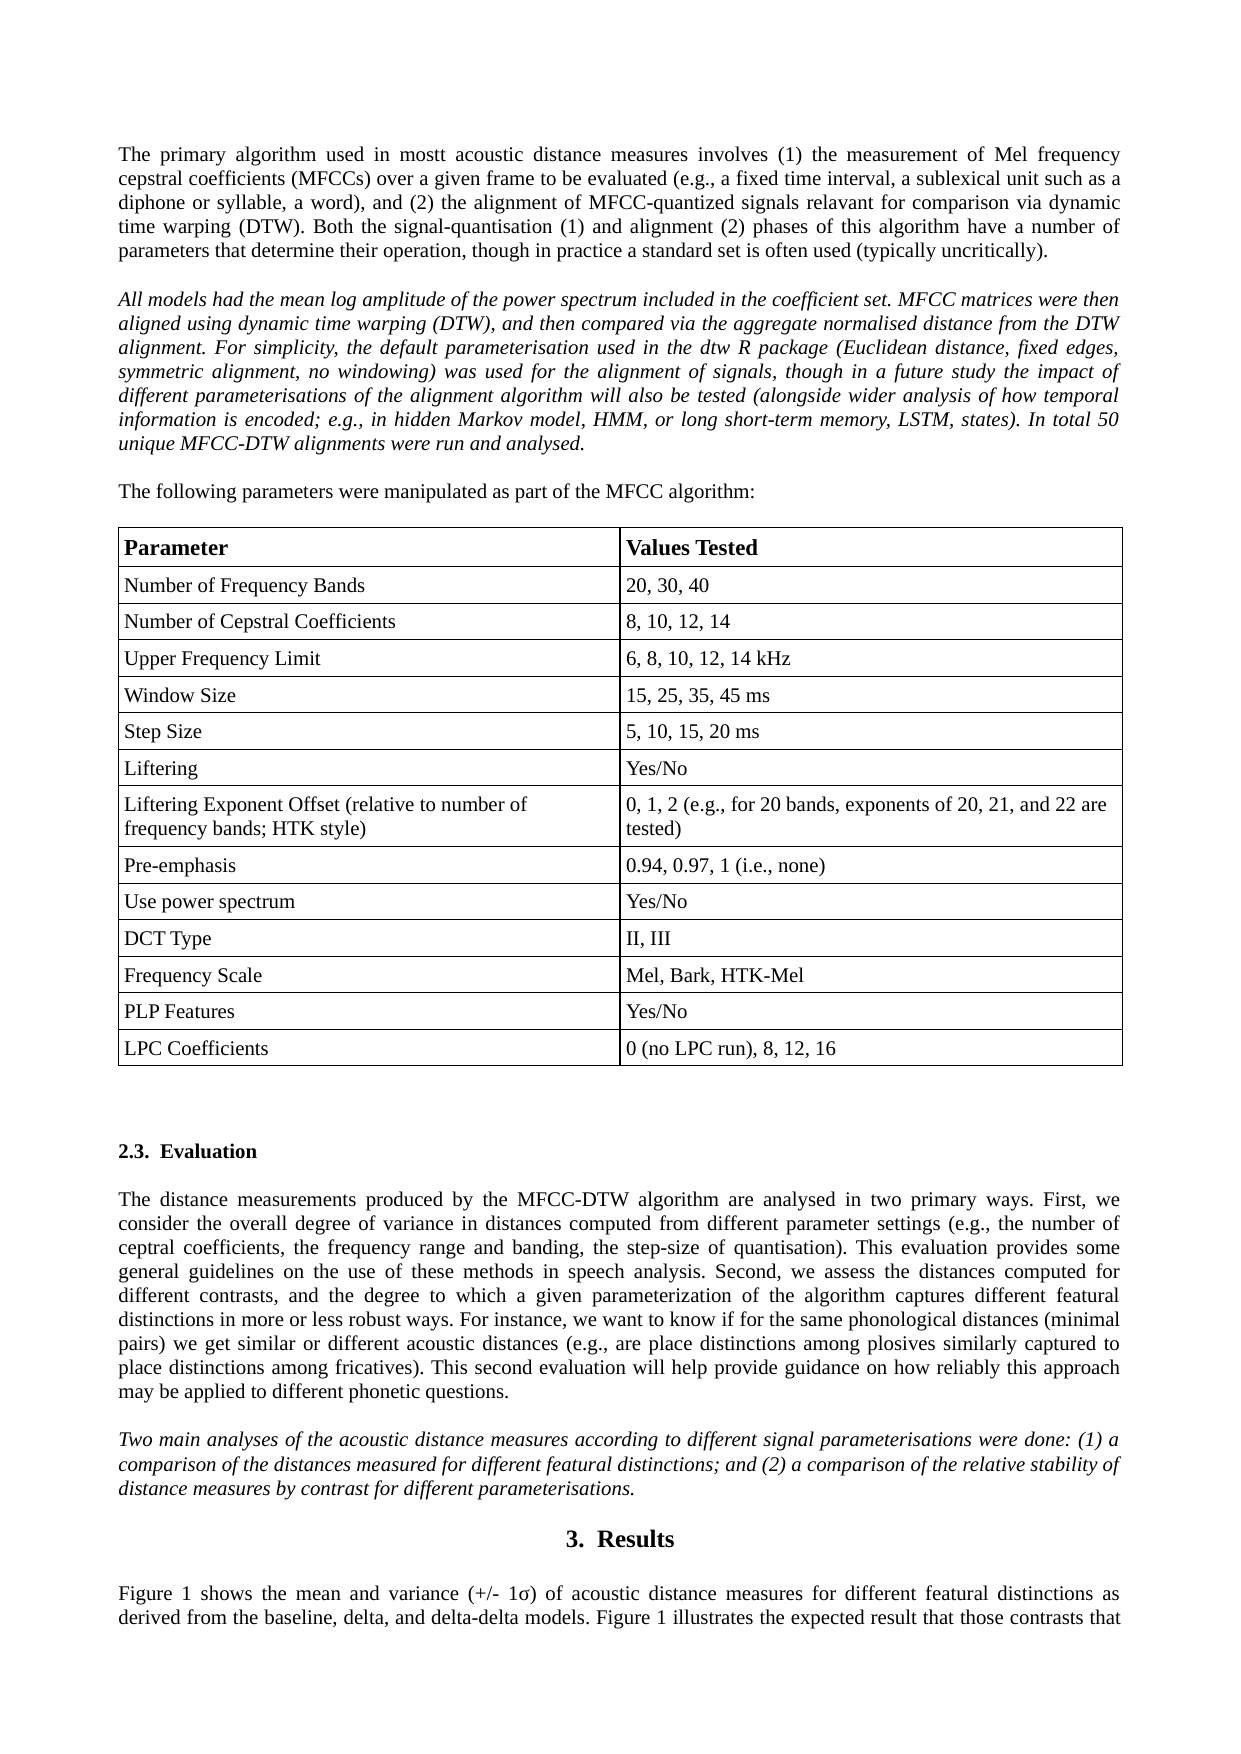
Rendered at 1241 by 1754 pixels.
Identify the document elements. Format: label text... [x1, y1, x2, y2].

table_cell Pre-emphasis [119, 847, 619, 883]
text The following parameters were manipulated as part of the MFCC algorithm: [118, 479, 1122, 503]
table_cell 0.94, 0.97, 1 (i.e., none) [621, 847, 1122, 883]
table_cell II, III [621, 920, 1122, 956]
table_cell Use power spectrum [119, 884, 619, 919]
table_cell Upper Frequency Limit [119, 640, 619, 676]
table_cell 6, 8, 10, 12, 14 kHz [621, 640, 1122, 676]
table_cell Yes/No [621, 884, 1122, 919]
text 2.3. Evaluation [118, 1139, 1122, 1163]
text 3. Results [118, 1524, 1122, 1552]
table_cell DCT Type [119, 920, 619, 956]
table_cell 0, 1, 2 (e.g., for 20 bands, exponents of 20, 21, and 22 are tested) [621, 786, 1122, 846]
table_cell LPC Coefficients [119, 1030, 619, 1065]
table_cell Step Size [119, 713, 619, 749]
table_cell 5, 10, 15, 20 ms [621, 713, 1122, 749]
table_cell 15, 25, 35, 45 ms [621, 677, 1122, 712]
table_cell Window Size [119, 677, 619, 712]
text Figure 1 shows the mean and variance (+/- 1σ) of acoustic distance measures for different featural distinctions as derived from the baseline, delta, and delta-delta models. Figure 1 illustrates the expected result that those contrasts that [118, 1581, 1122, 1629]
table_cell Number of Cepstral Coefficients [119, 604, 619, 639]
table_cell Liftering Exponent Offset (relative to number of frequency bands; HTK style) [119, 786, 619, 846]
table_cell Mel, Bark, HTK-Mel [621, 957, 1122, 992]
text Two main analyses of the acoustic distance measures according to different signal parameterisations were done: (1) a comparison of the distances measured for different featural distinctions; and (2) a comparison of the relative stability of distance measures by contrast for different parameterisations. [118, 1427, 1122, 1499]
table_cell 20, 30, 40 [621, 567, 1122, 603]
table_cell Number of Frequency Bands [119, 567, 619, 603]
table_cell Yes/No [621, 750, 1122, 785]
table_cell 0 (no LPC run), 8, 12, 16 [621, 1030, 1122, 1065]
table_header Values Tested [621, 528, 1122, 566]
table_header Parameter [119, 528, 619, 566]
text The distance measurements produced by the MFCC-DTW algorithm are analysed in two primary ways. First, we consider the overall degree of variance in distances computed from different parameter settings (e.g., the number of ceptral coefficients, the frequency range and banding, the step-size of quantisation). This evaluation provides some general guidelines on the use of these methods in speech analysis. Second, we assess the distances computed for different contrasts, and the degree to which a given parameterization of the algorithm captures different featural distinctions in more or less robust ways. For instance, we want to know if for the same phonological distances (minimal pairs) we get similar or different acoustic distances (e.g., are place distinctions among plosives similarly captured to place distinctions among fricatives). This second evaluation will help provide guidance on how reliably this approach may be applied to different phonetic questions. [118, 1187, 1122, 1403]
text All models had the mean log amplitude of the power spectrum included in the coefficient set. MFCC matrices were then aligned using dynamic time warping (DTW), and then compared via the aggregate normalised distance from the DTW alignment. For simplicity, the default parameterisation used in the dtw R package (Euclidean distance, fixed edges, symmetric alignment, no windowing) was used for the alignment of signals, though in a future study the impact of different parameterisations of the alignment algorithm will also be tested (alongside wider analysis of how temporal information is encoded; e.g., in hidden Markov model, HMM, or long short-term memory, LSTM, states). In total 50 unique MFCC-DTW alignments were run and analysed. [118, 287, 1122, 455]
table_cell 8, 10, 12, 14 [621, 604, 1122, 639]
table_cell Yes/No [621, 993, 1122, 1029]
table_cell Frequency Scale [119, 957, 619, 992]
table_cell PLP Features [119, 993, 619, 1029]
text The primary algorithm used in mostt acoustic distance measures involves (1) the measurement of Mel frequency cepstral coefficients (MFCCs) over a given frame to be evaluated (e.g., a fixed time interval, a sublexical unit such as a diphone or syllable, a word), and (2) the alignment of MFCC-quantized signals relavant for comparison via dynamic time warping (DTW). Both the signal-quantisation (1) and alignment (2) phases of this algorithm have a number of parameters that determine their operation, though in practice a standard set is often used (typically uncritically). [118, 142, 1122, 262]
table_cell Liftering [119, 750, 619, 785]
